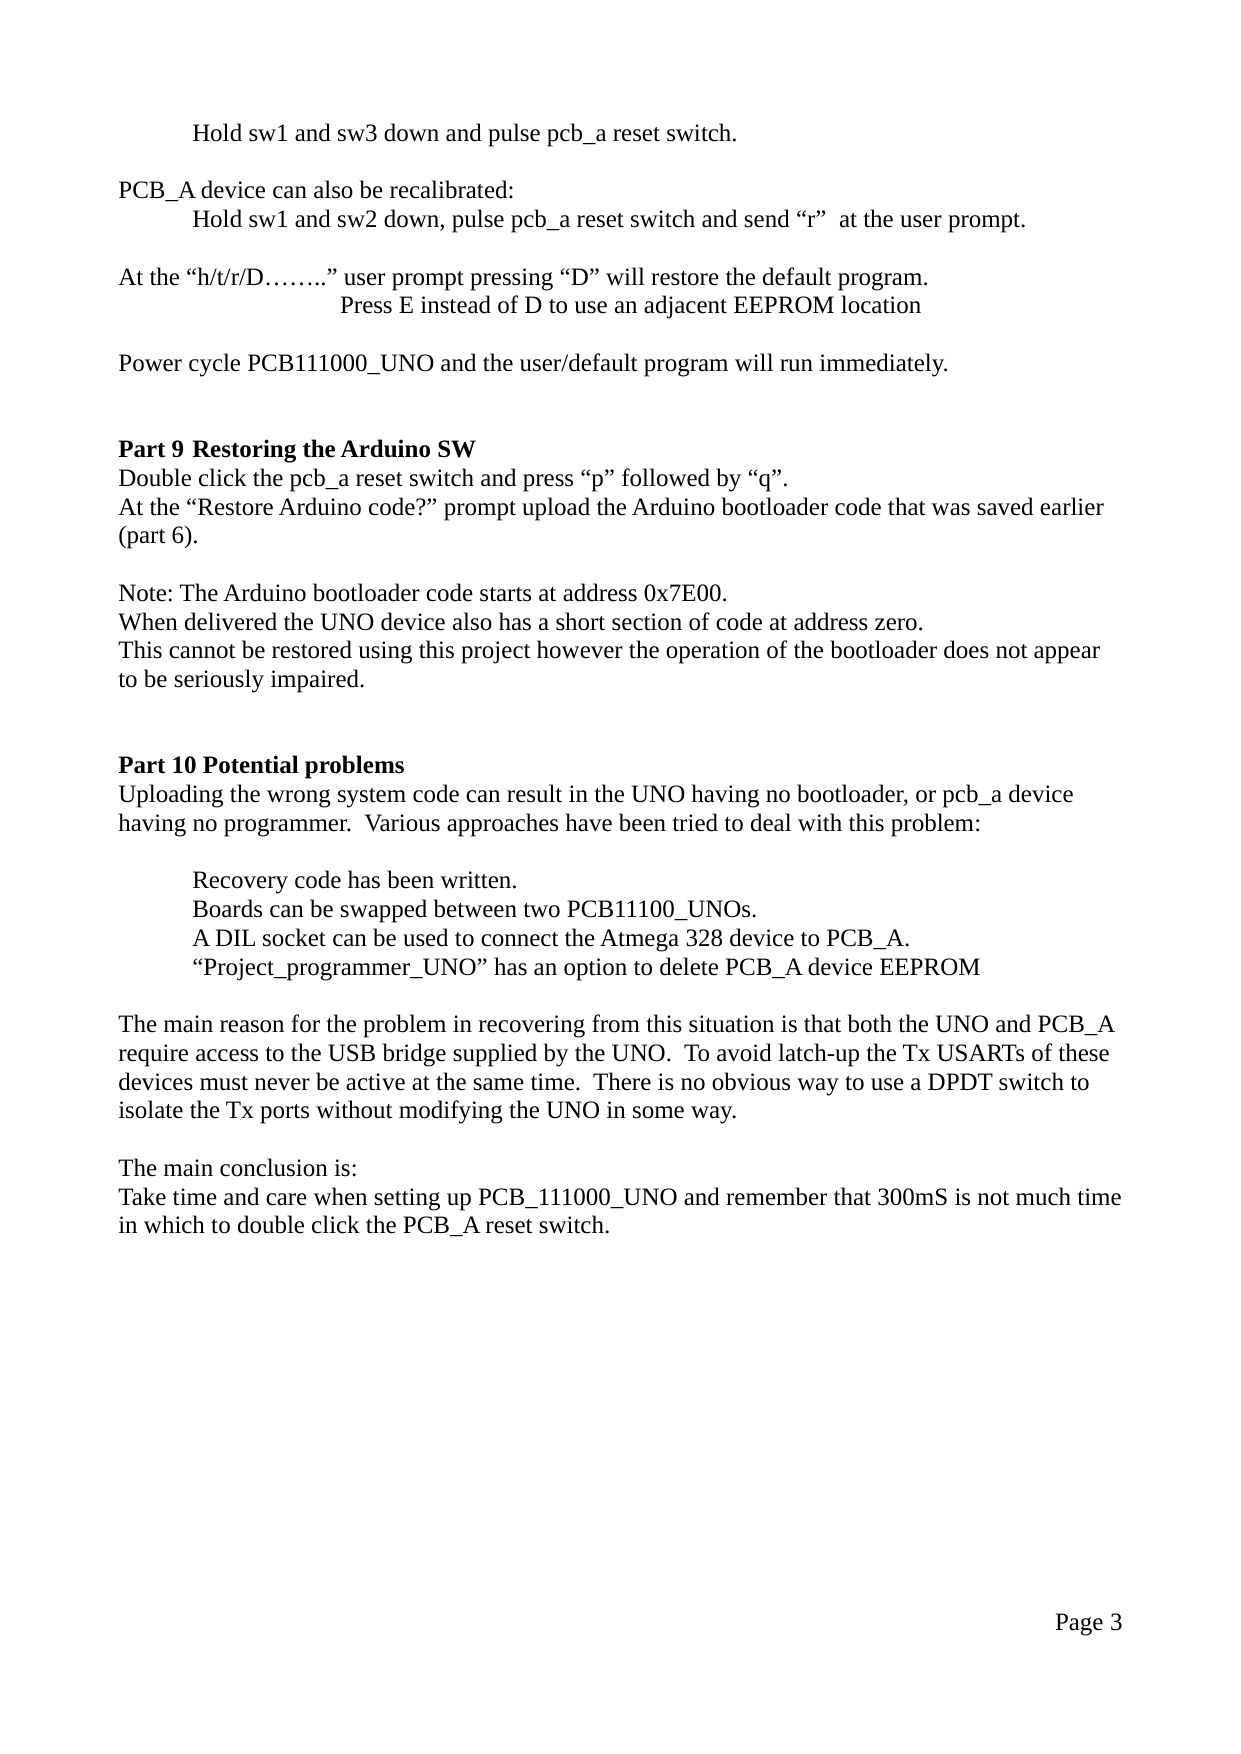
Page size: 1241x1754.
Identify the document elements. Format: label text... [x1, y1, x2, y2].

text A DIL socket can be used to connect the Atmega 328 device to PCB_A. [118, 923, 1122, 952]
text At the “Restore Arduino code?” prompt upload the Arduino bootloader code that was saved earlier (part 6). [118, 492, 1122, 549]
text Note: The Arduino bootloader code starts at address 0x7E00. [118, 578, 1122, 607]
text The main reason for the problem in recovering from this situation is that both the UNO and PCB_A require access to the USB bridge supplied by the UNO. To avoid latch-up the Tx USARTs of these devices must never be active at the same time. There is no obvious way to use a DPDT switch to isolate the Tx ports without modifying the UNO in some way. [118, 1009, 1122, 1124]
text Part 10 Potential problems [118, 751, 1122, 779]
text Double click the pcb_a reset switch and press “p” followed by “q”. [118, 463, 1122, 492]
text This cannot be restored using this project however the operation of the bootloader does not appear to be seriously impaired. [118, 636, 1122, 693]
text Press E instead of D to use an adjacent EEPROM location [118, 291, 1122, 319]
text PCB_A device can also be recalibrated: [118, 176, 1122, 204]
text When delivered the UNO device also has a short section of code at address zero. [118, 607, 1122, 636]
text Boards can be swapped between two PCB11100_UNOs. [118, 894, 1122, 923]
text Hold sw1 and sw2 down, pulse pcb_a reset switch and send “r” at the user prompt. [118, 204, 1122, 233]
text Part 9 Restoring the Arduino SW [118, 434, 1122, 463]
text The main conclusion is: [118, 1153, 1122, 1182]
text “Project_programmer_UNO” has an option to delete PCB_A device EEPROM [118, 952, 1122, 981]
text Uploading the wrong system code can result in the UNO having no bootloader, or pcb_a device having no programmer. Various approaches have been tried to deal with this problem: [118, 779, 1122, 837]
text Take time and care when setting up PCB_111000_UNO and remember that 300mS is not much time in which to double click the PCB_A reset switch. [118, 1182, 1122, 1239]
text Hold sw1 and sw3 down and pulse pcb_a reset switch. [118, 118, 1122, 147]
text Power cycle PCB111000_UNO and the user/default program will run immediately. [118, 348, 1122, 377]
text At the “h/t/r/D……..” user prompt pressing “D” will restore the default program. [118, 262, 1122, 291]
text Recovery code has been written. [118, 866, 1122, 894]
